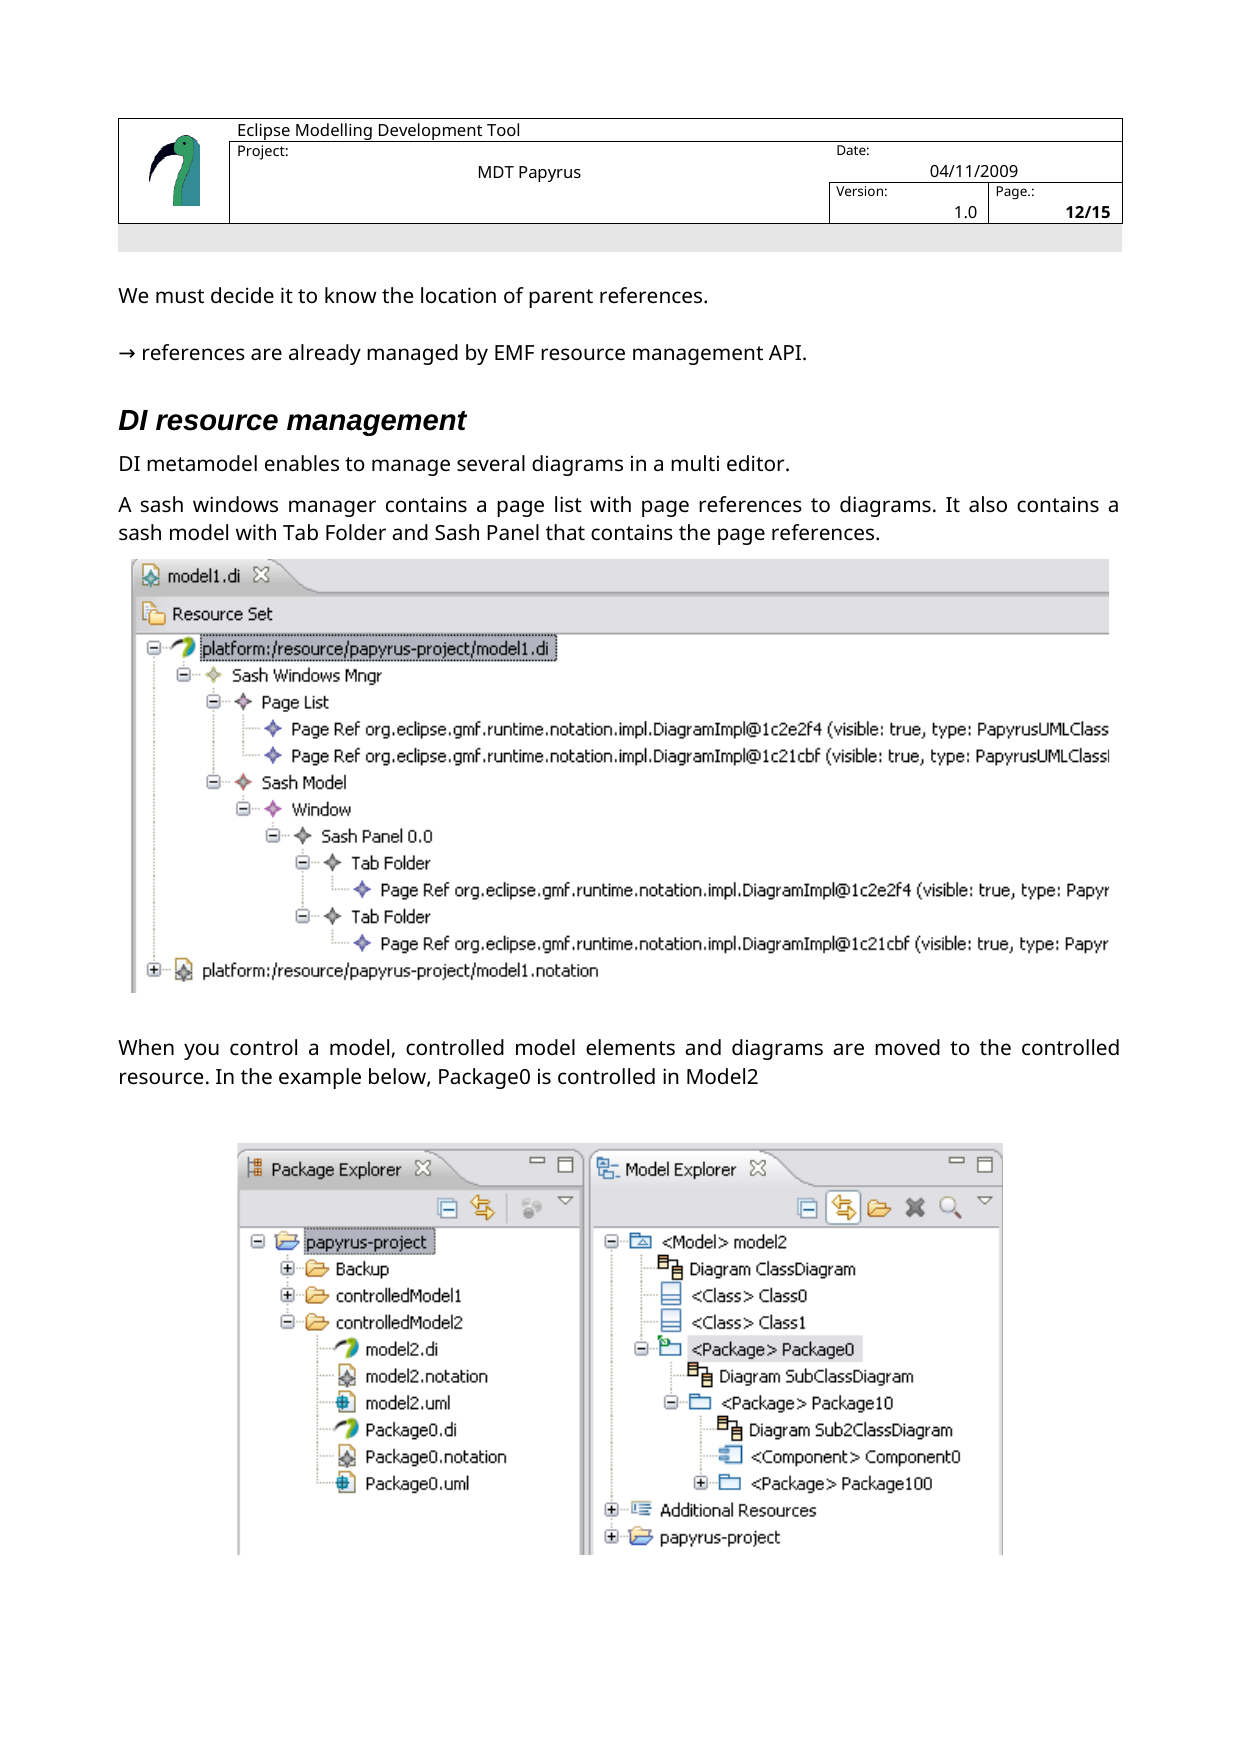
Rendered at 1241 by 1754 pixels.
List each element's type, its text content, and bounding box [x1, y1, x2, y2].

picture [147, 133, 201, 209]
text We must decide it to know the location of parent references. [118, 281, 1122, 310]
subtitle DI resource management [118, 404, 1122, 437]
text → references are already managed by EMF resource management API. [118, 338, 1122, 367]
text DI metamodel enables to manage several diagrams in a multi editor. [118, 449, 1122, 478]
text When you control a model, controlled model elements and diagrams are moved to the controlled resource. In the example below, Package0 is controlled in Model2 [118, 1033, 1122, 1090]
text A sash windows manager contains a page list with page references to diagrams. It also contains a sash model with Tab Folder and Sash Panel that contains the page references. [118, 490, 1122, 547]
